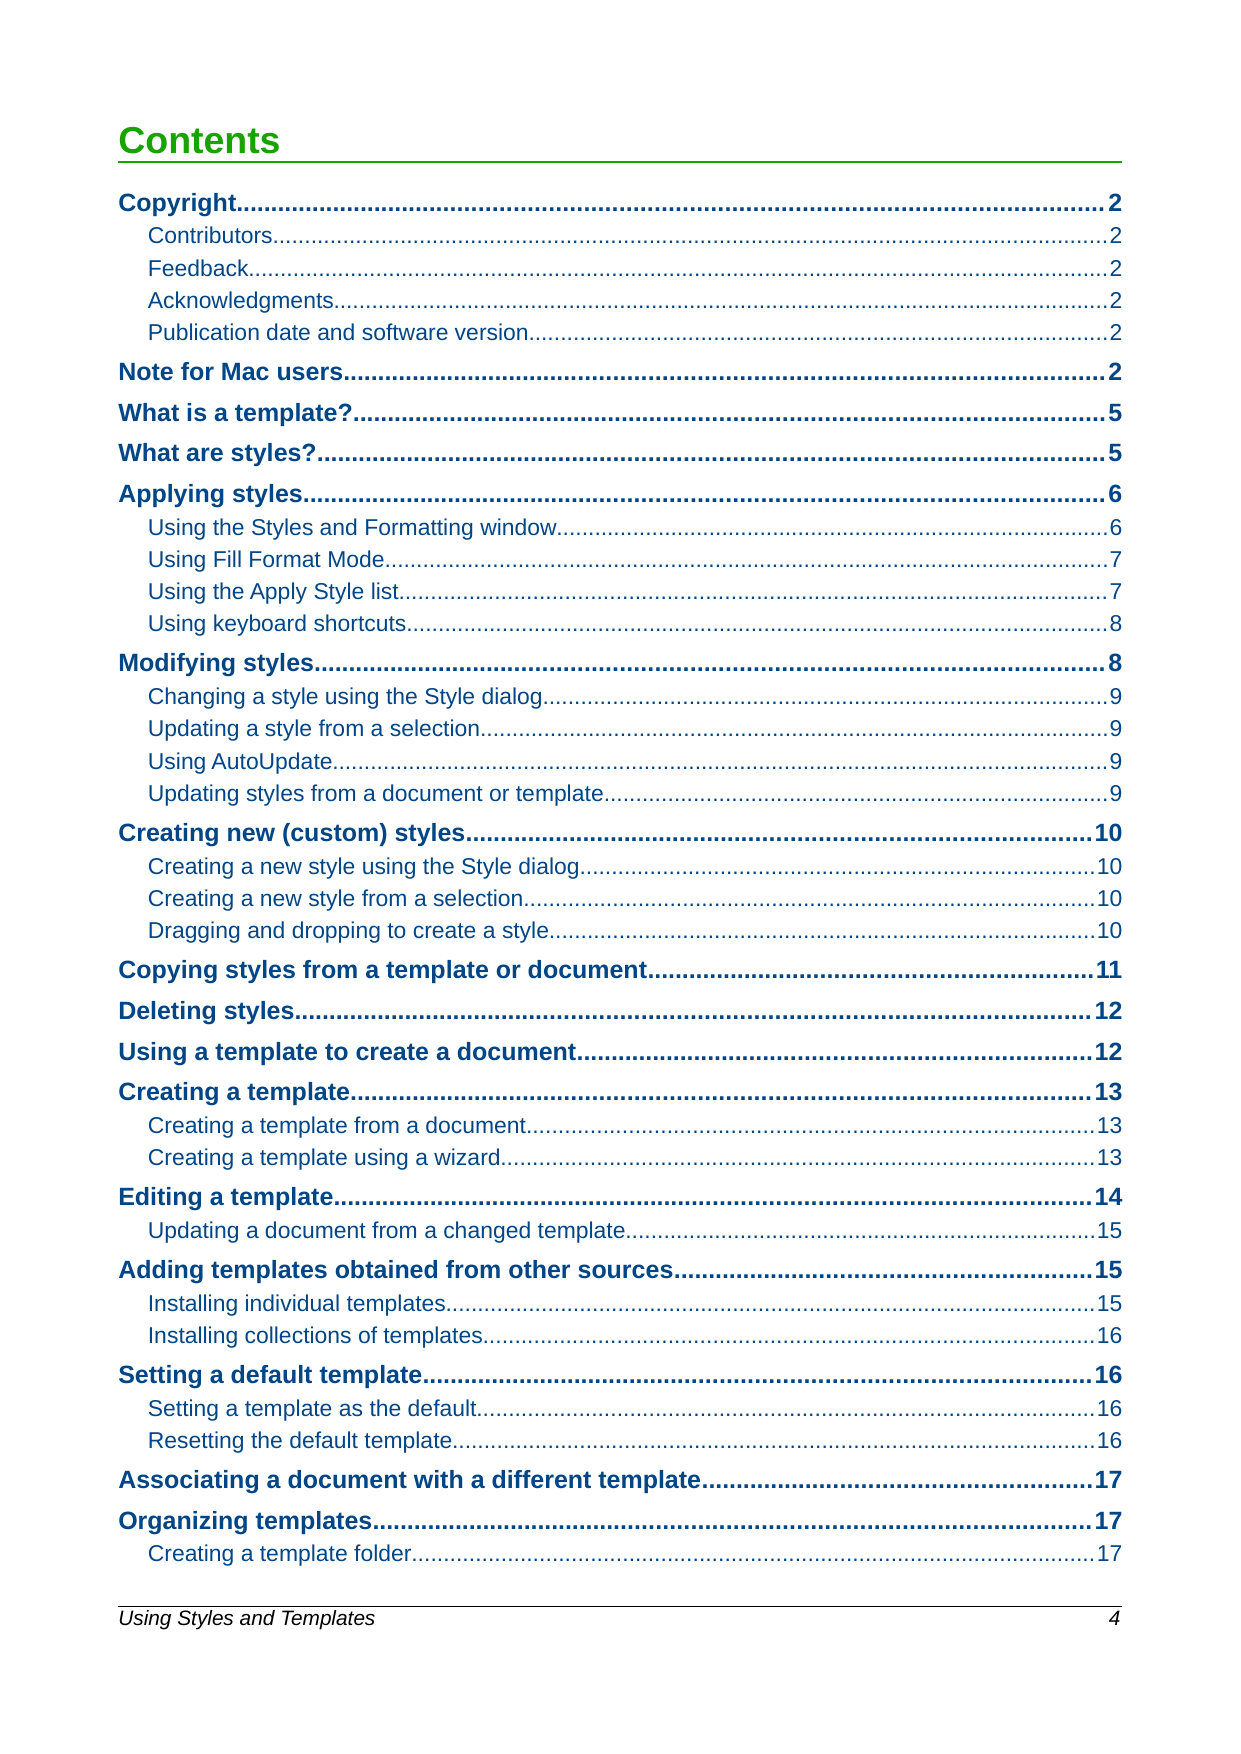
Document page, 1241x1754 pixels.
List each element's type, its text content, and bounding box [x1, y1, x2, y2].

text Using Fill Format Mode 7 [148, 546, 1122, 572]
text Copying styles from a template or document 11 [118, 956, 1122, 984]
text Dragging and dropping to create a style 10 [148, 917, 1122, 944]
text Deleting styles 12 [118, 996, 1122, 1025]
text Publication date and software version 2 [148, 319, 1122, 345]
text Using keyboard shortcuts 8 [148, 610, 1122, 637]
text Installing individual templates 15 [148, 1290, 1122, 1316]
text Using a template to create a document 12 [118, 1037, 1122, 1065]
text Contents [118, 118, 1122, 161]
text Associating a document with a different template 17 [118, 1465, 1122, 1494]
text Resetting the default template 16 [148, 1427, 1122, 1453]
text What are styles? 5 [118, 438, 1122, 467]
text What is a template? 5 [118, 398, 1122, 426]
text Creating a template 13 [118, 1077, 1122, 1106]
text Updating styles from a document or template 9 [148, 780, 1122, 806]
text Setting a default template 16 [118, 1360, 1122, 1389]
text Creating a new style from a selection 10 [148, 885, 1122, 911]
text Creating a template folder 17 [148, 1540, 1122, 1567]
text Creating new (custom) styles 10 [118, 818, 1122, 847]
text Note for Mac users 2 [118, 357, 1122, 386]
text Changing a style using the Style dialog 9 [148, 683, 1122, 709]
text Contributors 2 [148, 222, 1122, 248]
text Creating a new style using the Style dialog 10 [148, 853, 1122, 879]
text Applying styles 6 [118, 479, 1122, 507]
text Using the Styles and Formatting window 6 [148, 513, 1122, 540]
text Updating a document from a changed template 15 [148, 1217, 1122, 1243]
text Creating a template using a wizard 13 [148, 1144, 1122, 1170]
text Using the Apply Style list 7 [148, 578, 1122, 604]
text Updating a style from a selection 9 [148, 715, 1122, 742]
text Installing collections of templates 16 [148, 1322, 1122, 1348]
text Modifying styles 8 [118, 648, 1122, 677]
text Organizing templates 17 [118, 1506, 1122, 1534]
text Editing a template 14 [118, 1182, 1122, 1211]
text Setting a template as the default 16 [148, 1395, 1122, 1421]
text Feedback 2 [148, 254, 1122, 281]
text Copyright 2 [118, 187, 1122, 216]
text Acknowledgments 2 [148, 287, 1122, 313]
text Creating a template from a document 13 [148, 1112, 1122, 1138]
text Adding templates obtained from other sources 15 [118, 1255, 1122, 1284]
text Using AutoUpdate 9 [148, 748, 1122, 774]
